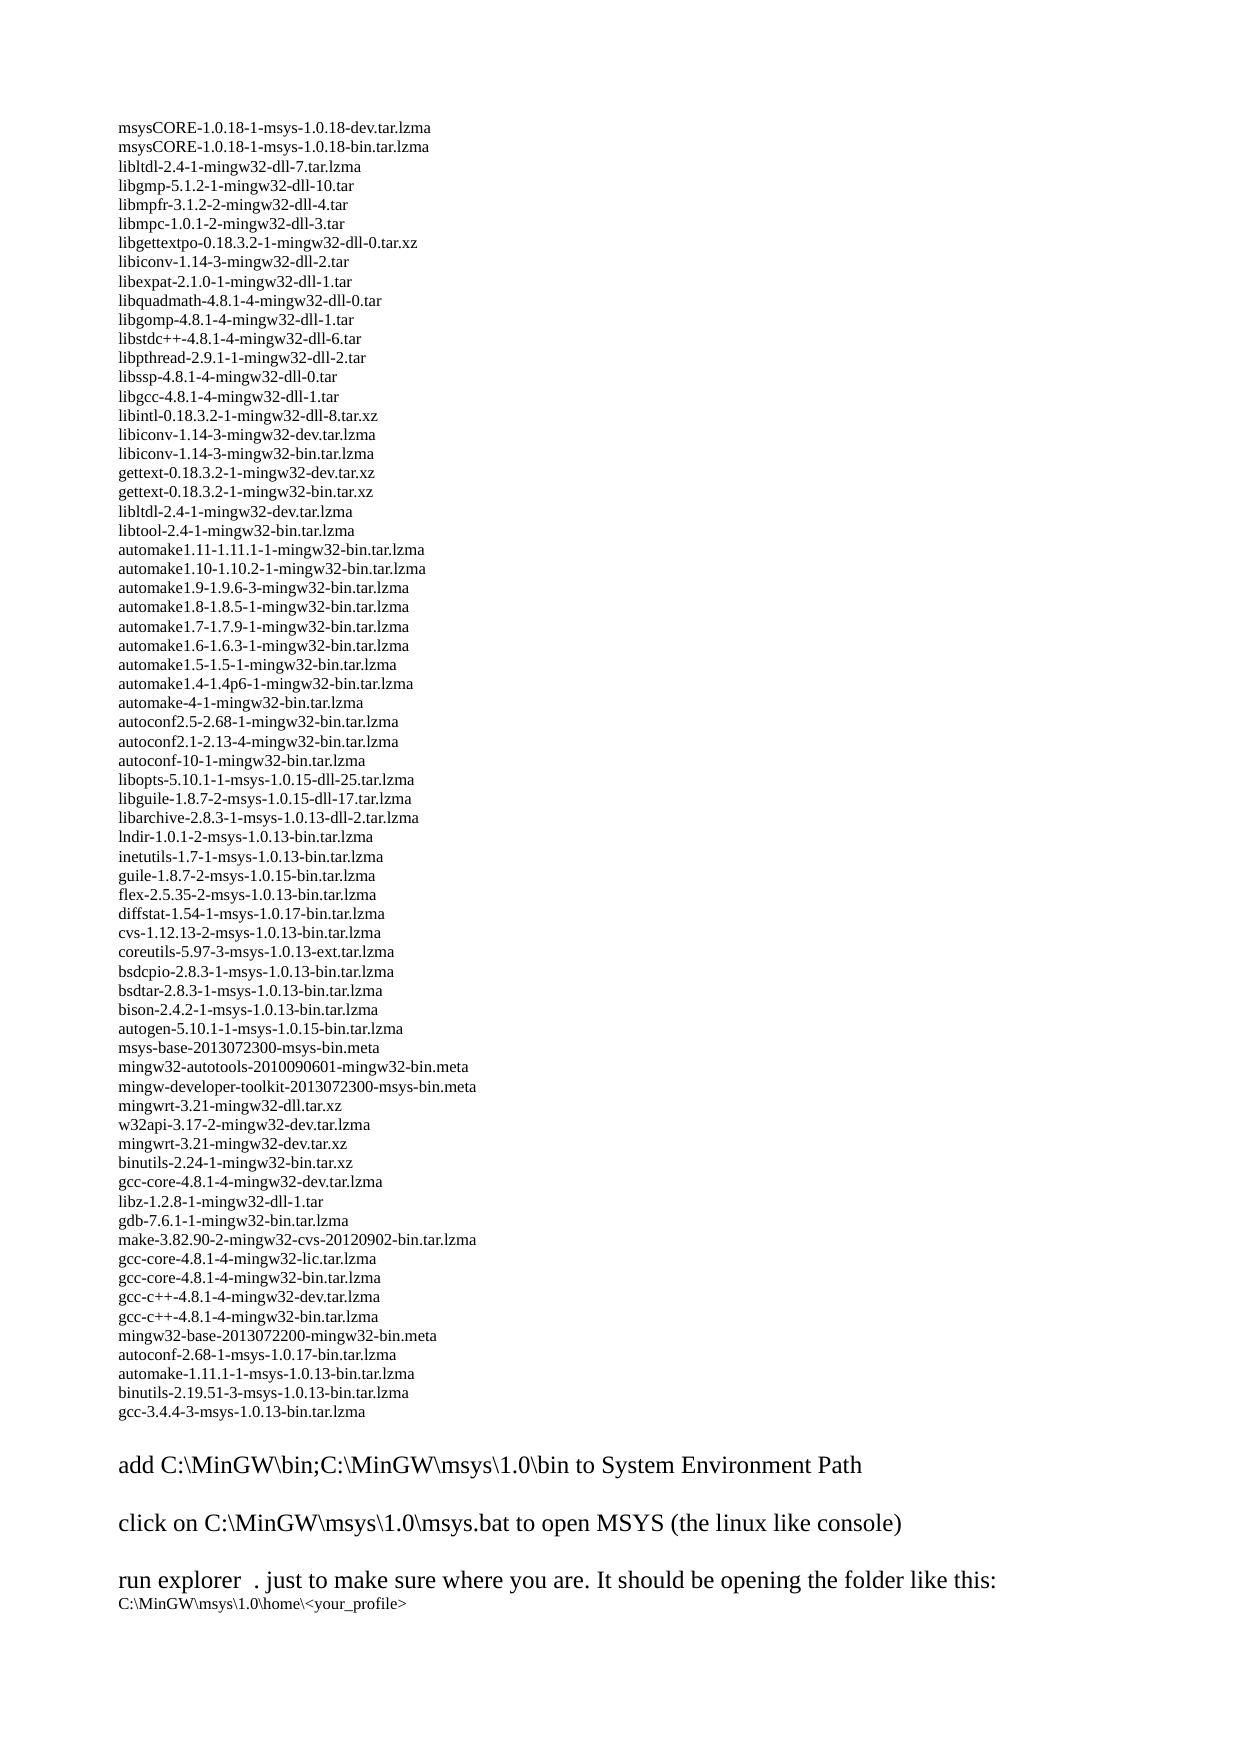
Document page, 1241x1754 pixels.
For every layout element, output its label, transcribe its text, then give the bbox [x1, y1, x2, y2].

text libopts-5.10.1-1-msys-1.0.15-dll-25.tar.lzma [118, 770, 1122, 789]
text cvs-1.12.13-2-msys-1.0.13-bin.tar.lzma [118, 923, 1122, 942]
text automake-1.11.1-1-msys-1.0.13-bin.tar.lzma [118, 1364, 1122, 1383]
text libintl-0.18.3.2-1-mingw32-dll-8.tar.xz [118, 406, 1122, 425]
text libstdc++-4.8.1-4-mingw32-dll-6.tar [118, 329, 1122, 348]
text inetutils-1.7-1-msys-1.0.13-bin.tar.lzma [118, 846, 1122, 866]
text autoconf2.5-2.68-1-mingw32-bin.tar.lzma [118, 712, 1122, 731]
text libiconv-1.14-3-mingw32-dev.tar.lzma [118, 425, 1122, 444]
text libltdl-2.4-1-mingw32-dll-7.tar.lzma [118, 156, 1122, 176]
text libgomp-4.8.1-4-mingw32-dll-1.tar [118, 310, 1122, 329]
text gcc-core-4.8.1-4-mingw32-lic.tar.lzma [118, 1249, 1122, 1268]
text automake1.10-1.10.2-1-mingw32-bin.tar.lzma [118, 559, 1122, 578]
text lndir-1.0.1-2-msys-1.0.13-bin.tar.lzma [118, 827, 1122, 846]
text mingwrt-3.21-mingw32-dll.tar.xz [118, 1096, 1122, 1115]
text gcc-core-4.8.1-4-mingw32-bin.tar.lzma [118, 1268, 1122, 1287]
text libssp-4.8.1-4-mingw32-dll-0.tar [118, 367, 1122, 386]
text libguile-1.8.7-2-msys-1.0.15-dll-17.tar.lzma [118, 789, 1122, 808]
text libquadmath-4.8.1-4-mingw32-dll-0.tar [118, 291, 1122, 310]
text msysCORE-1.0.18-1-msys-1.0.18-dev.tar.lzma [118, 118, 1122, 137]
text automake1.5-1.5-1-mingw32-bin.tar.lzma [118, 655, 1122, 674]
text diffstat-1.54-1-msys-1.0.17-bin.tar.lzma [118, 904, 1122, 923]
text automake1.6-1.6.3-1-mingw32-bin.tar.lzma [118, 636, 1122, 655]
text libgmp-5.1.2-1-mingw32-dll-10.tar [118, 176, 1122, 195]
text binutils-2.24-1-mingw32-bin.tar.xz [118, 1153, 1122, 1172]
text automake1.8-1.8.5-1-mingw32-bin.tar.lzma [118, 597, 1122, 616]
text libexpat-2.1.0-1-mingw32-dll-1.tar [118, 271, 1122, 291]
text libmpfr-3.1.2-2-mingw32-dll-4.tar [118, 195, 1122, 214]
text libpthread-2.9.1-1-mingw32-dll-2.tar [118, 348, 1122, 367]
text gettext-0.18.3.2-1-mingw32-bin.tar.xz [118, 482, 1122, 501]
text automake-4-1-mingw32-bin.tar.lzma [118, 693, 1122, 712]
text libmpc-1.0.1-2-mingw32-dll-3.tar [118, 214, 1122, 233]
text mingwrt-3.21-mingw32-dev.tar.xz [118, 1134, 1122, 1153]
text automake1.7-1.7.9-1-mingw32-bin.tar.lzma [118, 616, 1122, 636]
text mingw-developer-toolkit-2013072300-msys-bin.meta [118, 1076, 1122, 1096]
text click on C:\MinGW\msys\1.0\msys.bat to open MSYS (the linux like console) [118, 1508, 1122, 1536]
text w32api-3.17-2-mingw32-dev.tar.lzma [118, 1115, 1122, 1134]
text run explorer . just to make sure where you are. It should be opening the folder like this: [118, 1565, 1122, 1594]
text libgcc-4.8.1-4-mingw32-dll-1.tar [118, 386, 1122, 406]
text automake1.4-1.4p6-1-mingw32-bin.tar.lzma [118, 674, 1122, 693]
text libz-1.2.8-1-mingw32-dll-1.tar [118, 1191, 1122, 1211]
text coreutils-5.97-3-msys-1.0.13-ext.tar.lzma [118, 942, 1122, 961]
text msysCORE-1.0.18-1-msys-1.0.18-bin.tar.lzma [118, 137, 1122, 156]
text libiconv-1.14-3-mingw32-bin.tar.lzma [118, 444, 1122, 463]
text add C:\MinGW\bin;C:\MinGW\msys\1.0\bin to System Environment Path [118, 1450, 1122, 1479]
text autoconf-10-1-mingw32-bin.tar.lzma [118, 751, 1122, 770]
text guile-1.8.7-2-msys-1.0.15-bin.tar.lzma [118, 866, 1122, 885]
text autogen-5.10.1-1-msys-1.0.15-bin.tar.lzma [118, 1019, 1122, 1038]
text libtool-2.4-1-mingw32-bin.tar.lzma [118, 521, 1122, 540]
text autoconf-2.68-1-msys-1.0.17-bin.tar.lzma [118, 1345, 1122, 1364]
text gcc-core-4.8.1-4-mingw32-dev.tar.lzma [118, 1172, 1122, 1191]
text gcc-c++-4.8.1-4-mingw32-bin.tar.lzma [118, 1306, 1122, 1326]
text libiconv-1.14-3-mingw32-dll-2.tar [118, 252, 1122, 271]
text mingw32-autotools-2010090601-mingw32-bin.meta [118, 1057, 1122, 1076]
text msys-base-2013072300-msys-bin.meta [118, 1038, 1122, 1057]
text autoconf2.1-2.13-4-mingw32-bin.tar.lzma [118, 731, 1122, 751]
text bsdtar-2.8.3-1-msys-1.0.13-bin.tar.lzma [118, 981, 1122, 1000]
text mingw32-base-2013072200-mingw32-bin.meta [118, 1326, 1122, 1345]
text bison-2.4.2-1-msys-1.0.13-bin.tar.lzma [118, 1000, 1122, 1019]
text libgettextpo-0.18.3.2-1-mingw32-dll-0.tar.xz [118, 233, 1122, 252]
text flex-2.5.35-2-msys-1.0.13-bin.tar.lzma [118, 885, 1122, 904]
text gcc-3.4.4-3-msys-1.0.13-bin.tar.lzma [118, 1402, 1122, 1421]
text gdb-7.6.1-1-mingw32-bin.tar.lzma [118, 1211, 1122, 1230]
text automake1.9-1.9.6-3-mingw32-bin.tar.lzma [118, 578, 1122, 597]
text libarchive-2.8.3-1-msys-1.0.13-dll-2.tar.lzma [118, 808, 1122, 827]
text gettext-0.18.3.2-1-mingw32-dev.tar.xz [118, 463, 1122, 482]
text bsdcpio-2.8.3-1-msys-1.0.13-bin.tar.lzma [118, 961, 1122, 981]
text gcc-c++-4.8.1-4-mingw32-dev.tar.lzma [118, 1287, 1122, 1306]
text C:\MinGW\msys\1.0\home\<your_profile> [118, 1594, 1122, 1613]
text make-3.82.90-2-mingw32-cvs-20120902-bin.tar.lzma [118, 1230, 1122, 1249]
text binutils-2.19.51-3-msys-1.0.13-bin.tar.lzma [118, 1383, 1122, 1402]
text automake1.11-1.11.1-1-mingw32-bin.tar.lzma [118, 540, 1122, 559]
text libltdl-2.4-1-mingw32-dev.tar.lzma [118, 501, 1122, 521]
